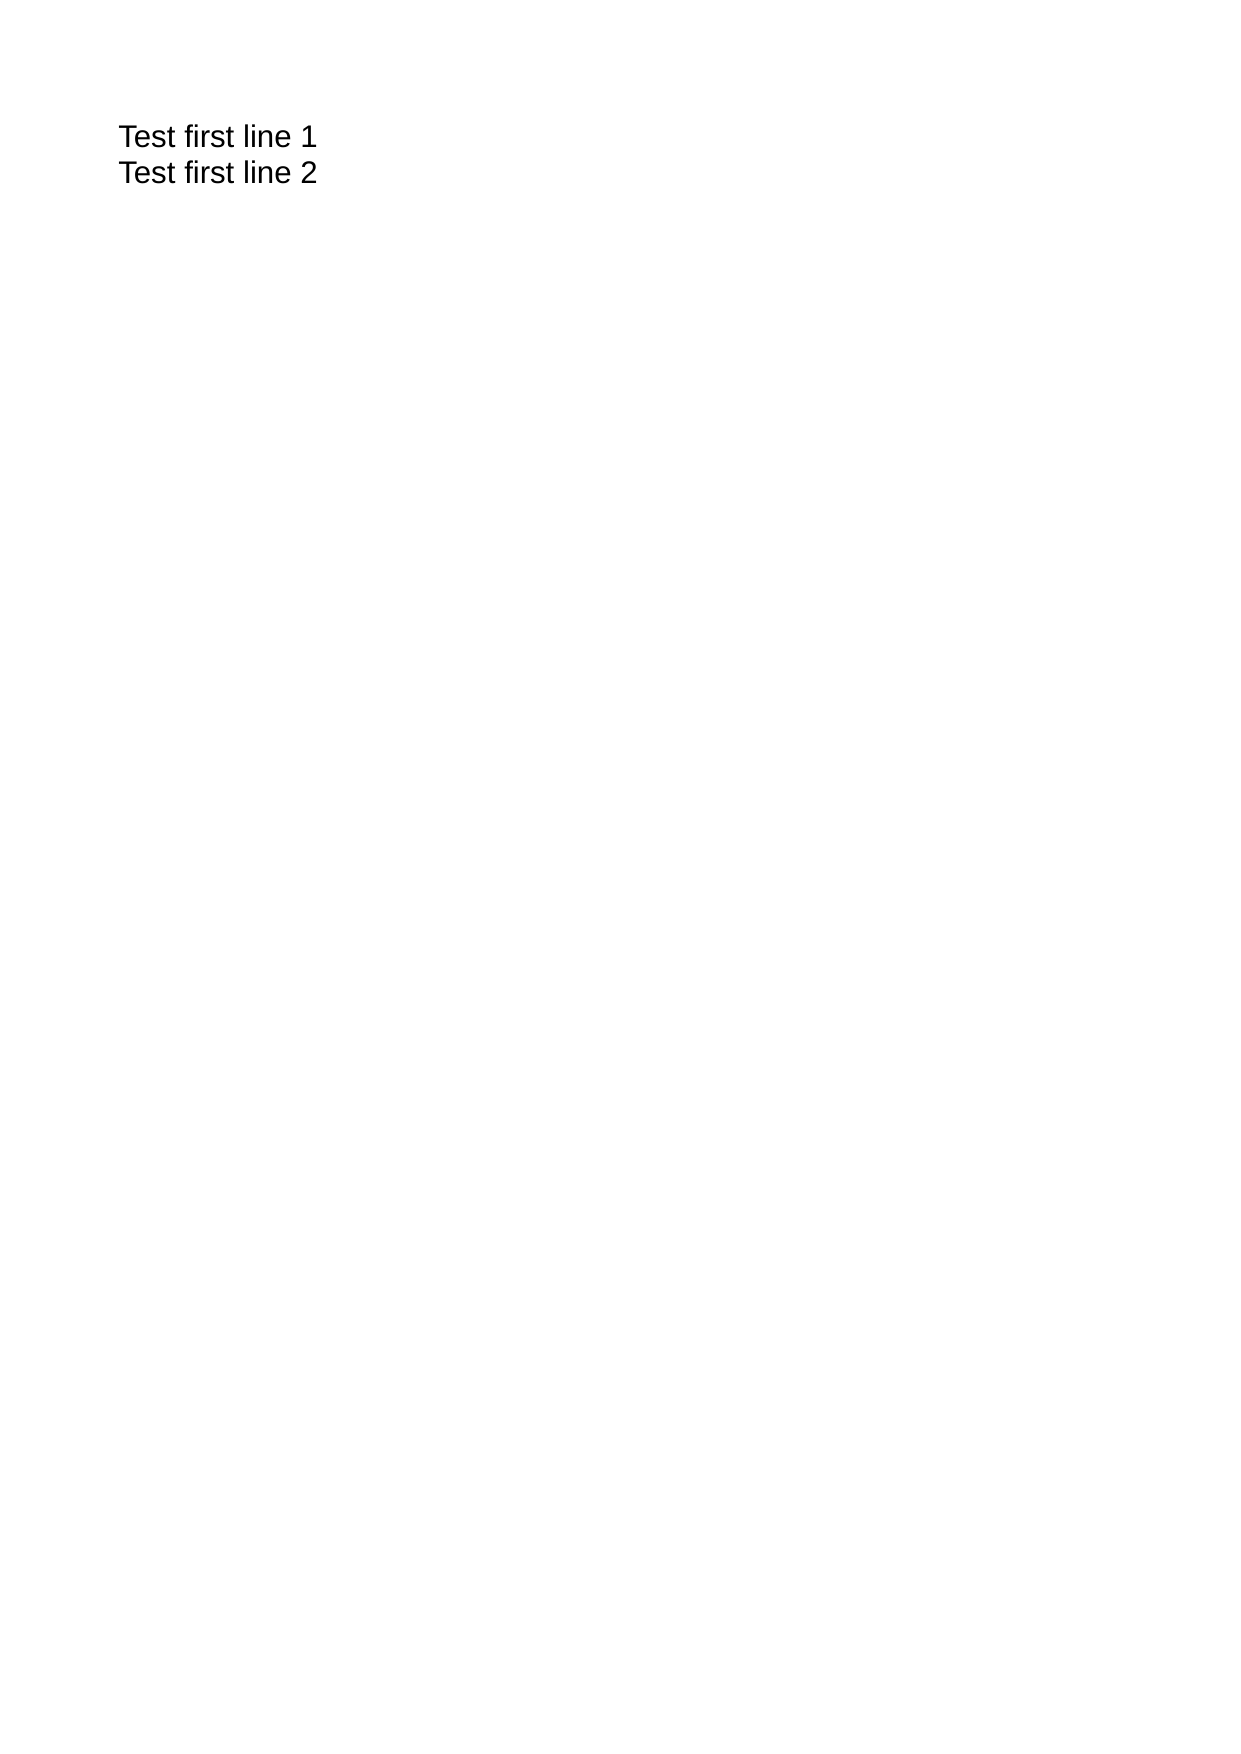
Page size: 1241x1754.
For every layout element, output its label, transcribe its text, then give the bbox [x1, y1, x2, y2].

text Test first line 2 [118, 154, 1122, 190]
text Test first line 1 [118, 118, 1122, 154]
